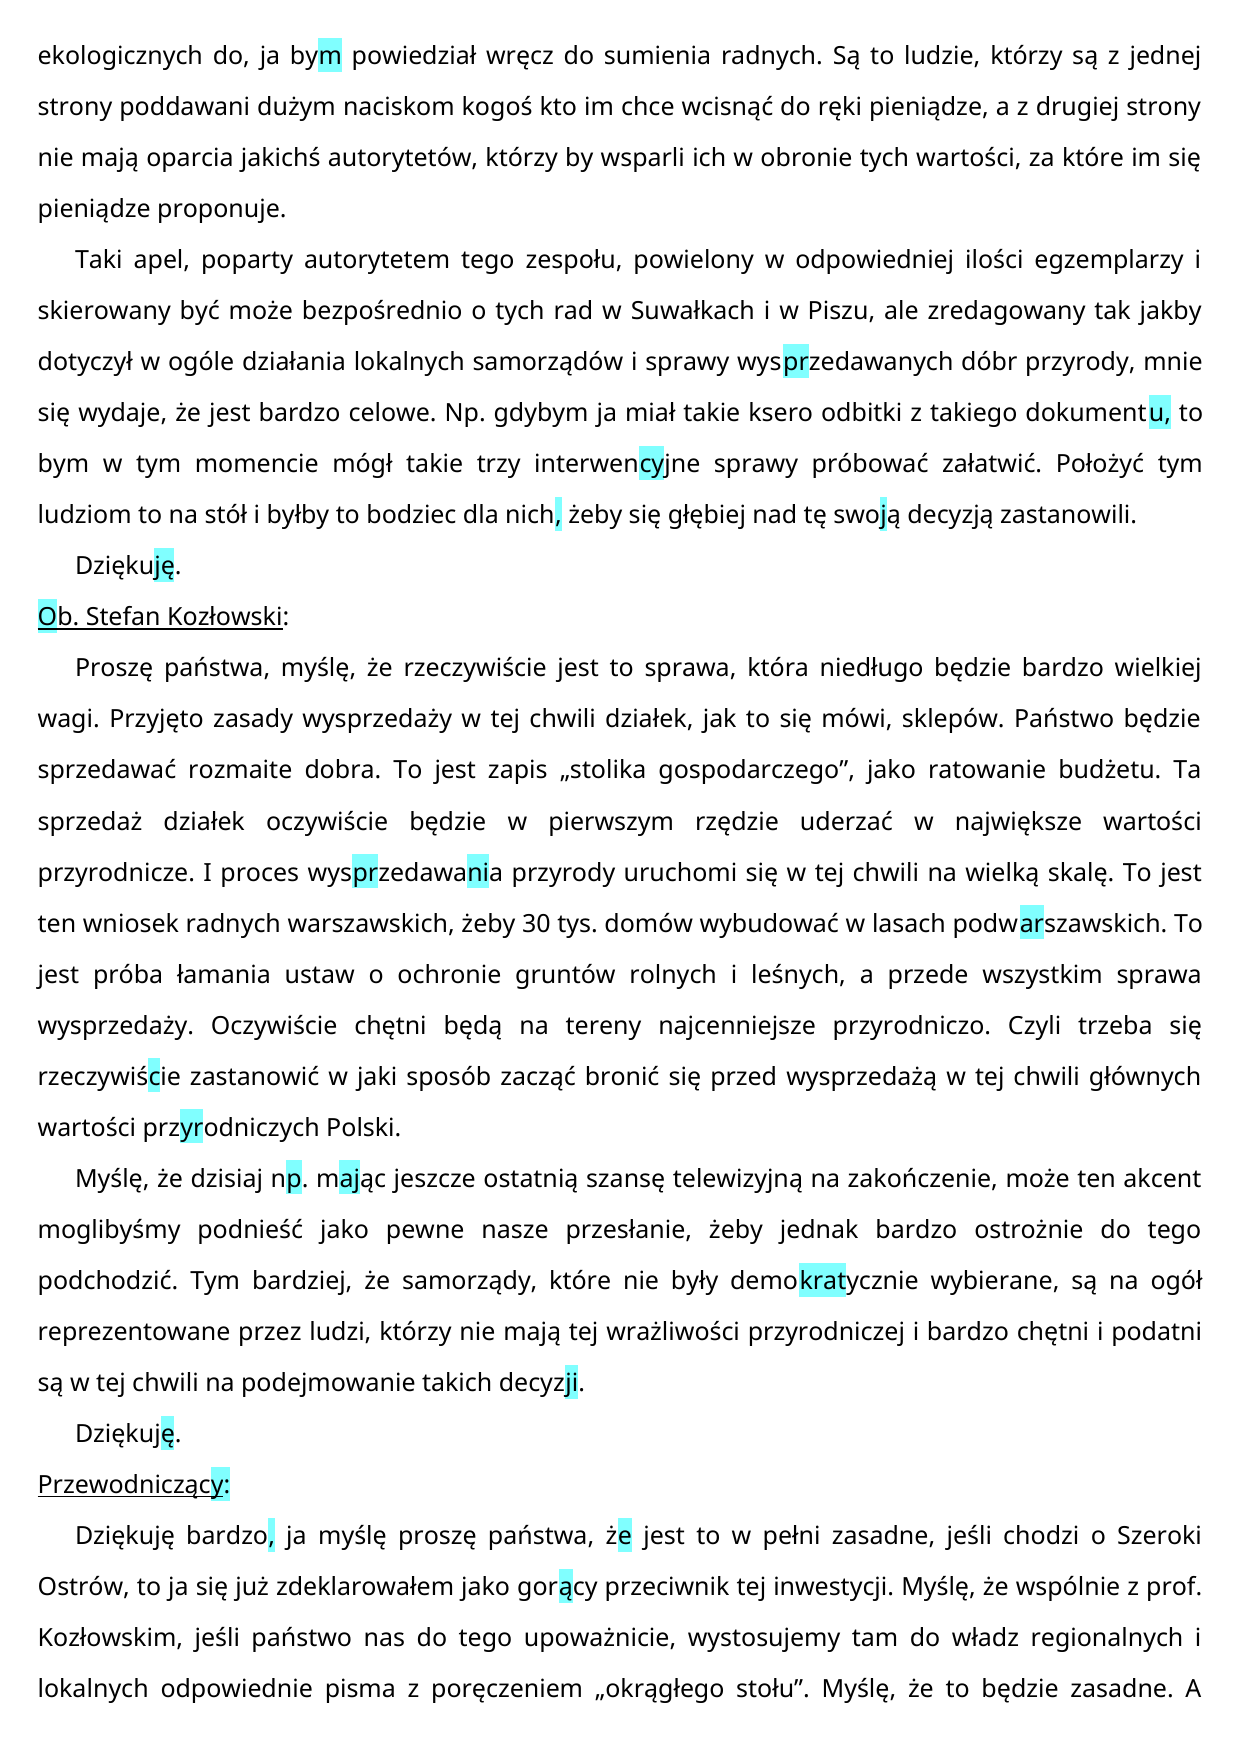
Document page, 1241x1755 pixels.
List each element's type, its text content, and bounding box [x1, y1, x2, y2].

text Przewodniczący: [37, 1467, 1203, 1501]
text Proszę państwa, myślę, że rzeczywiście jest to sprawa, która niedługo będzie bardzo wielkiej wagi. Przyjęto zasady wysprzedaży w tej chwili działek, jak to się mówi, sklepów. Państwo będzie sprzedawać rozmaite dobra. To jest zapis „stolika gospodarczego”, jako ratowanie budżetu. Ta sprzedaż działek oczywiście będzie w pierwszym rzędzie uderzać w największe wartości przyrodnicze. I proces wysprzedawania przyrody uruchomi się w tej chwili na wielką skalę. To jest ten wniosek radnych warszawskich, żeby 30 tys. domów wybudować w lasach podwarszawskich. To jest próba łamania ustaw o ochronie gruntów rolnych i leśnych, a przede wszystkim sprawa wysprzedaży. Oczywiście chętni będą na tereny najcenniejsze przyrodniczo. Czyli trzeba się rzeczywiście zastanowić w jaki sposób zacząć bronić się przed wysprzedażą w tej chwili głównych wartości przyrodniczych Polski. [37, 650, 1203, 1143]
text Ob. Stefan Kozłowski: [37, 599, 1203, 633]
text Dziękuję bardzo, ja myślę proszę państwa, że jest to w pełni zasadne, jeśli chodzi o Szeroki Ostrów, to ja się już zdeklarowałem jako gorący przeciwnik tej inwestycji. Myślę, że wspólnie z prof. Kozłowskim, jeśli państwo nas do tego upoważnicie, wystosujemy tam do władz regionalnych i lokalnych odpowiednie pisma z poręczeniem „okrągłego stołu”. Myślę, że to będzie zasadne. A [37, 1518, 1203, 1705]
text ekologicznych do, ja bym powiedział wręcz do sumienia radnych. Są to ludzie, którzy są z jednej strony poddawani dużym naciskom kogoś kto im chce wcisnąć do ręki pieniądze, a z drugiej strony nie mają oparcia jakichś autorytetów, którzy by wsparli ich w obronie tych wartości, za które im się pieniądze proponuje. [37, 37, 1203, 225]
text Dziękuję. [37, 1416, 1203, 1450]
text Taki apel, poparty autorytetem tego zespołu, powielony w odpowiedniej ilości egzemplarzy i skierowany być może bezpośrednio o tych rad w Suwałkach i w Piszu, ale zredagowany tak jakby dotyczył w ogóle działania lokalnych samorządów i sprawy wysprzedawanych dóbr przyrody, mnie się wydaje, że jest bardzo celowe. Np. gdybym ja miał takie ksero odbitki z takiego dokumentu, to bym w tym momencie mógł takie trzy interwencyjne sprawy próbować załatwić. Położyć tym ludziom to na stół i byłby to bodziec dla nich, żeby się głębiej nad tę swoją decyzją zastanowili. [37, 242, 1203, 531]
text Dziękuję. [37, 548, 1203, 582]
text Myślę, że dzisiaj np. mając jeszcze ostatnią szansę telewizyjną na zakończenie, może ten akcent moglibyśmy podnieść jako pewne nasze przesłanie, żeby jednak bardzo ostrożnie do tego podchodzić. Tym bardziej, że samorządy, które nie były demokratycznie wybierane, są na ogół reprezentowane przez ludzi, którzy nie mają tej wrażliwości przyrodniczej i bardzo chętni i podatni są w tej chwili na podejmowanie takich decyzji. [37, 1160, 1203, 1399]
